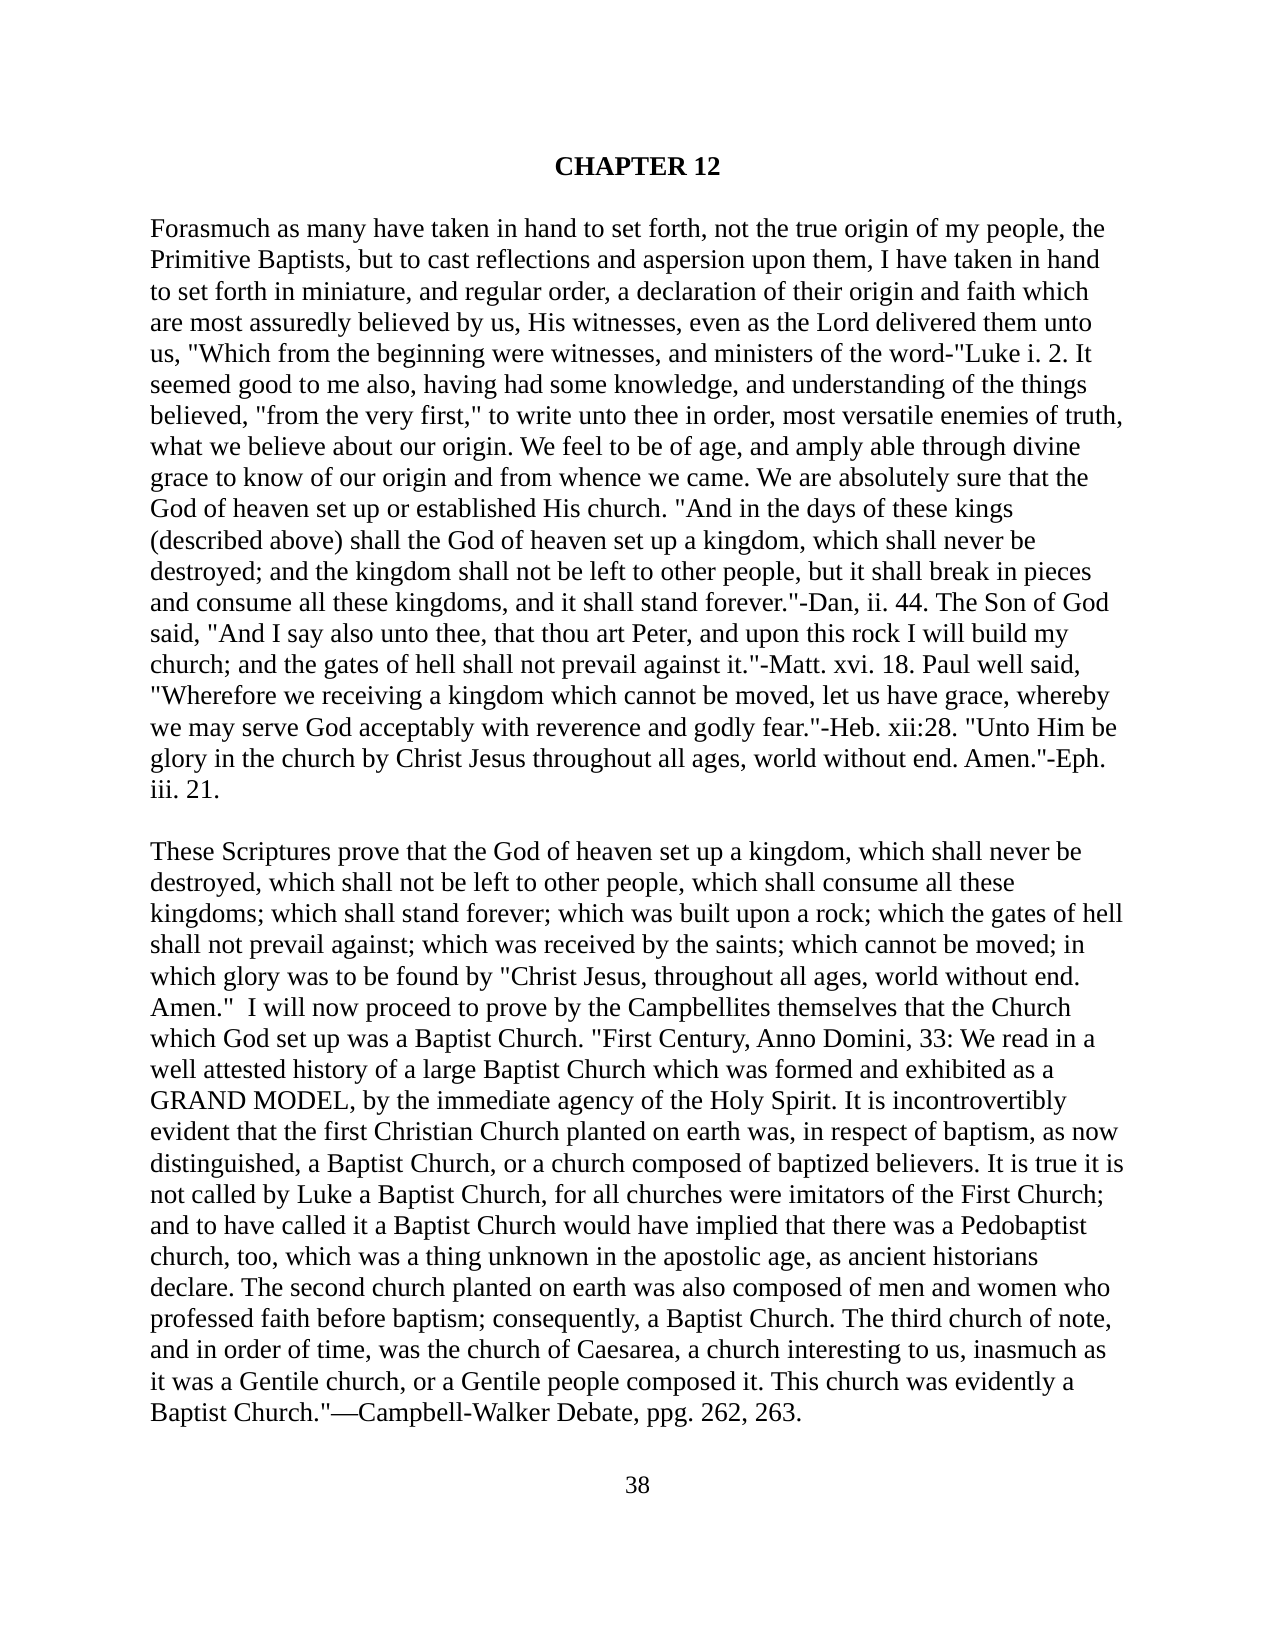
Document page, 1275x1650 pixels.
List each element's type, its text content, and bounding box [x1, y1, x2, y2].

text These Scriptures prove that the God of heaven set up a kingdom, which shall never be destroyed, which shall not be left to other people, which shall consume all these kingdoms; which shall stand forever; which was built upon a rock; which the gates of hell shall not prevail against; which was received by the saints; which cannot be moved; in which glory was to be found by "Christ Jesus, throughout all ages, world without end. Amen." I will now proceed to prove by the Campbellites themselves that the Church which God set up was a Baptist Church. "First Century, Anno Domini, 33: We read in a well attested history of a large Baptist Church which was formed and exhibited as a GRAND MODEL, by the immediate agency of the Holy Spirit. It is incontrovertibly evident that the first Christian Church planted on earth was, in respect of baptism, as now distinguished, a Baptist Church, or a church composed of baptized believers. It is true it is not called by Luke a Baptist Church, for all churches were imitators of the First Church; and to have called it a Baptist Church would have implied that there was a Pedobaptist church, too, which was a thing unknown in the apostolic age, as ancient historians declare. The second church planted on earth was also composed of men and women who professed faith before baptism; consequently, a Baptist Church. The third church of note, and in order of time, was the church of Caesarea, a church interesting to us, inasmuch as it was a Gentile church, or a Gentile people composed it. This church was evidently a Baptist Church."—Campbell-Walker Debate, ppg. 262, 263. [150, 835, 1125, 1427]
text CHAPTER 12 [150, 150, 1125, 181]
text Forasmuch as many have taken in hand to set forth, not the true origin of my people, the Primitive Baptists, but to cast reflections and aspersion upon them, I have taken in hand to set forth in miniature, and regular order, a declaration of their origin and faith which are most assuredly believed by us, His witnesses, even as the Lord delivered them unto us, "Which from the beginning were witnesses, and ministers of the word-"Luke i. 2. It seemed good to me also, having had some knowledge, and understanding of the things believed, "from the very first," to write unto thee in order, most versatile enemies of truth, what we believe about our origin. We feel to be of age, and amply able through divine grace to know of our origin and from whence we came. We are absolutely sure that the God of heaven set up or established His church. "And in the days of these kings (described above) shall the God of heaven set up a kingdom, which shall never be destroyed; and the kingdom shall not be left to other people, but it shall break in pieces and consume all these kingdoms, and it shall stand forever."-Dan, ii. 44. The Son of God said, "And I say also unto thee, that thou art Peter, and upon this rock I will build my church; and the gates of hell shall not prevail against it."-Matt. xvi. 18. Paul well said, "Wherefore we receiving a kingdom which cannot be moved, let us have grace, whereby we may serve God acceptably with reverence and godly fear."-Heb. xii:28. "Unto Him be glory in the church by Christ Jesus throughout all ages, world without end. Amen.''-Eph. iii. 21. [150, 212, 1125, 804]
